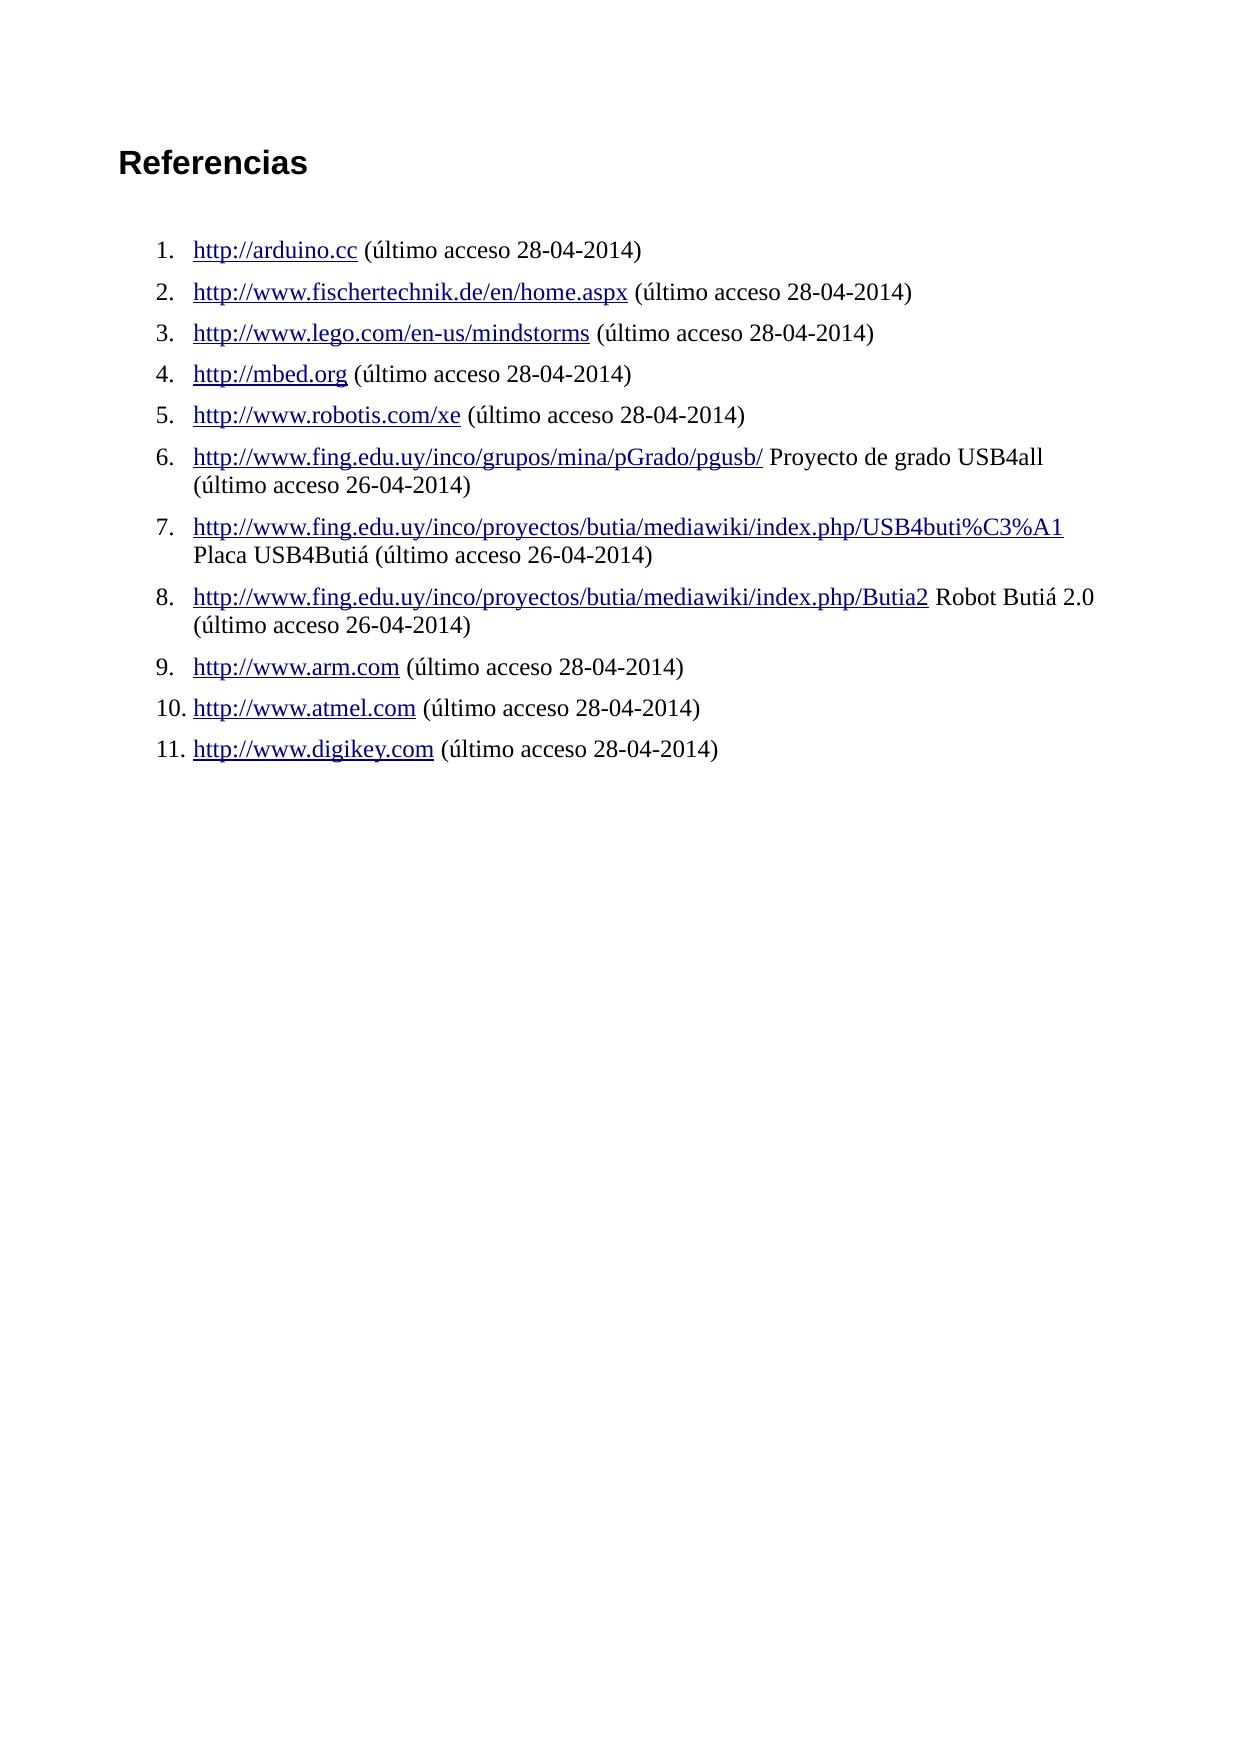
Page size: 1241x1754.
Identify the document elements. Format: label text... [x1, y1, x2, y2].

subtitle http://www.fing.edu.uy/inco/grupos/mina/pGrado/pgusb/ Proyecto de grado USB4all (último acceso 26-04-2014) [156, 442, 1122, 499]
subtitle http://www.atmel.com (último acceso 28-04-2014) [156, 693, 1122, 722]
subtitle http://arduino.cc (último acceso 28-04-2014) [156, 236, 1122, 264]
subtitle http://www.digikey.com (último acceso 28-04-2014) [156, 734, 1122, 763]
subtitle http://www.arm.com (último acceso 28-04-2014) [156, 652, 1122, 681]
subtitle http://www.lego.com/en-us/mindstorms (último acceso 28-04-2014) [156, 318, 1122, 347]
subtitle http://www.robotis.com/xe (último acceso 28-04-2014) [156, 401, 1122, 429]
subtitle http://mbed.org (último acceso 28-04-2014) [156, 359, 1122, 388]
subtitle http://www.fing.edu.uy/inco/proyectos/butia/mediawiki/index.php/USB4buti%C3%A1 Placa USB4Butiá (último acceso 26-04-2014) [156, 512, 1122, 569]
subtitle http://www.fing.edu.uy/inco/proyectos/butia/mediawiki/index.php/Butia2 Robot Butiá 2.0 (último acceso 26-04-2014) [156, 582, 1122, 639]
subtitle Referencias [118, 143, 1122, 182]
subtitle http://www.fischertechnik.de/en/home.aspx (último acceso 28-04-2014) [156, 277, 1122, 306]
